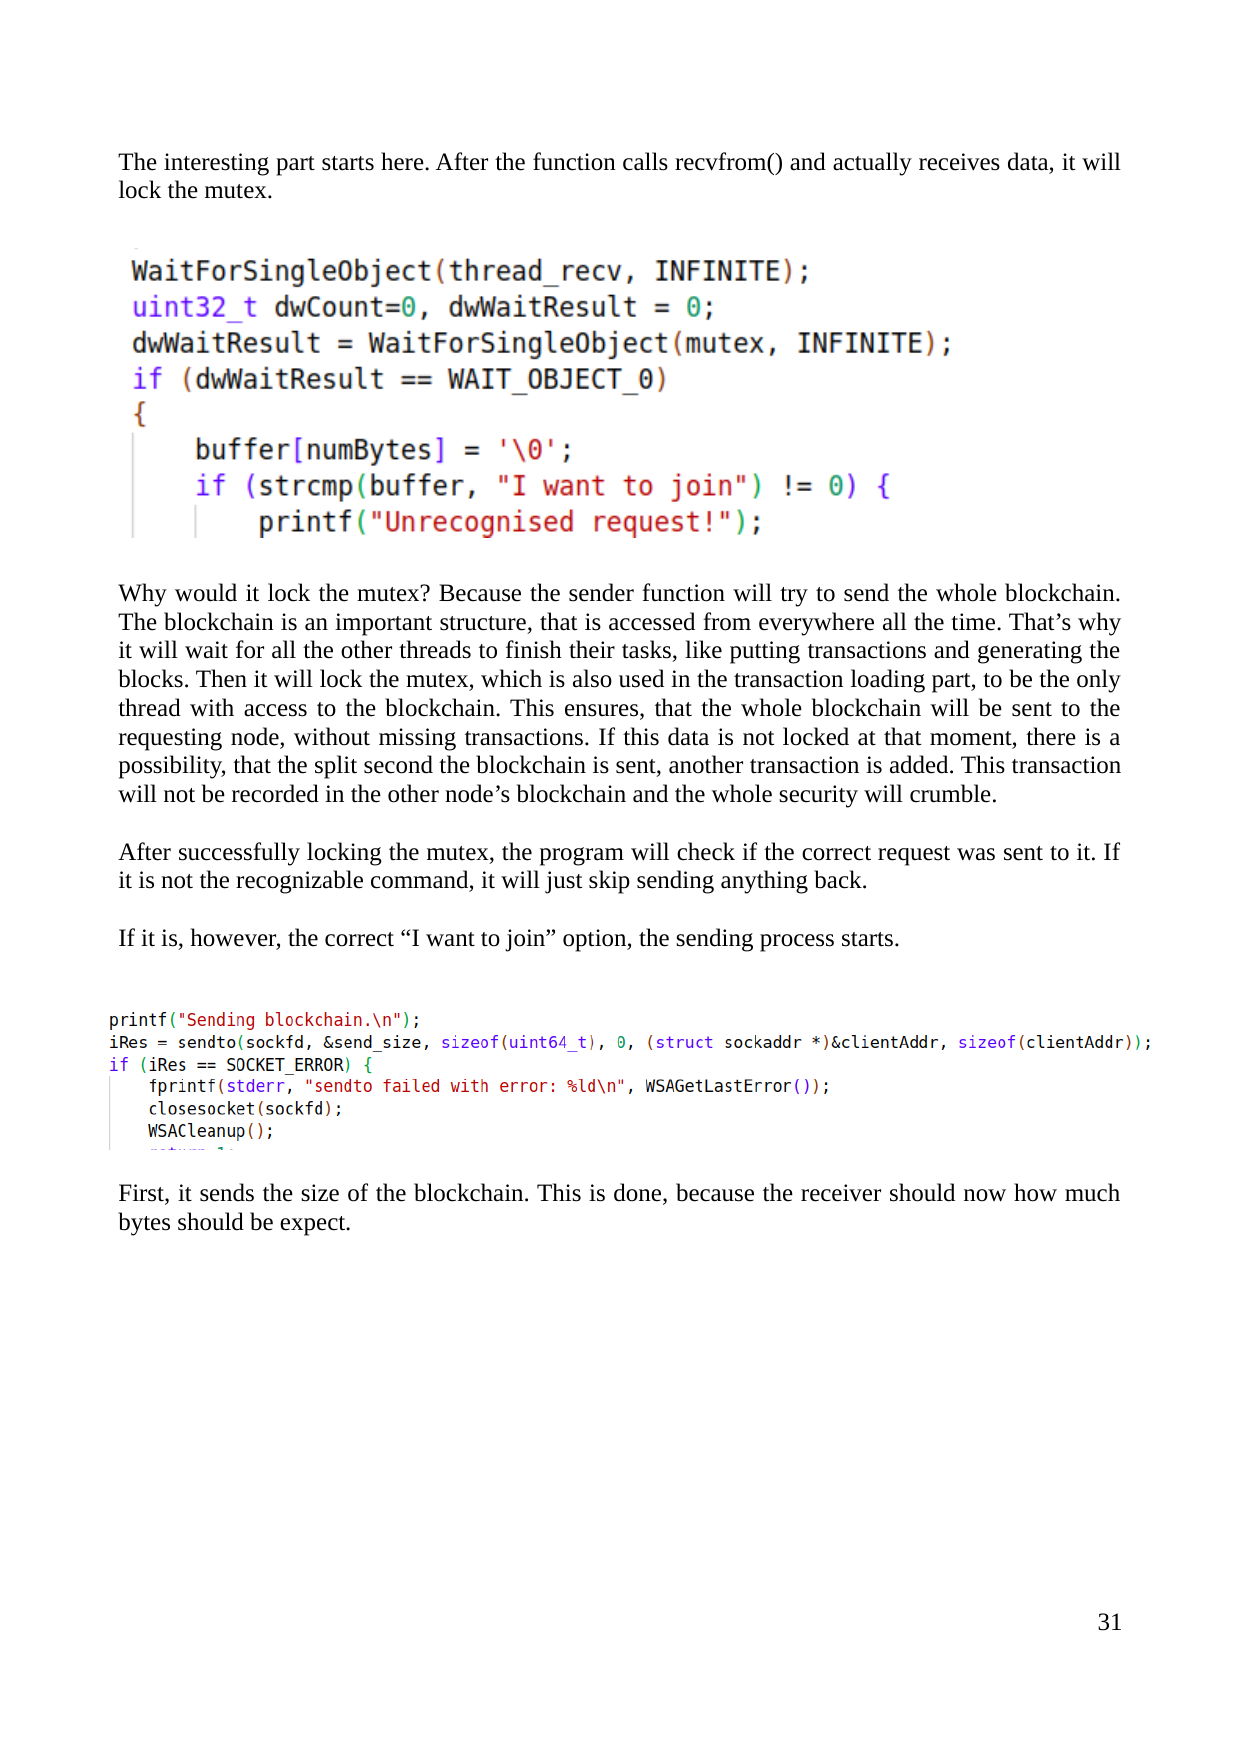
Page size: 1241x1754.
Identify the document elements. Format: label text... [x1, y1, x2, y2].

text First, it sends the size of the blockchain. This is done, because the receiver should now how much bytes should be expect. [118, 1178, 1122, 1236]
text Why would it lock the mutex? Because the sender function will try to send the whole blockchain. The blockchain is an important structure, that is accessed from everywhere all the time. That’s why it will wait for all the other threads to finish their tasks, like putting transactions and generating the blocks. Then it will lock the mutex, which is also used in the transaction loading part, to be the only thread with access to the blockchain. This ensures, that the whole blockchain will be sent to the requesting node, without missing transactions. If this data is not locked at that moment, there is a possibility, that the split second the blockchain is sent, another transaction is added. This transaction will not be recorded in the other node’s blockchain and the whole security will crumble. [118, 578, 1122, 808]
text The interesting part starts here. After the function calls recvfrom() and actually receives data, it will lock the mutex. [118, 147, 1122, 204]
text After successfully locking the mutex, the program will check if the correct request was sent to it. If it is not the recognizable command, it will just skip sending anything back. [118, 837, 1122, 894]
text If it is, however, the correct “I want to join” option, the sending process starts. [118, 923, 1122, 952]
picture [101, 1009, 1164, 1150]
picture [129, 248, 977, 538]
